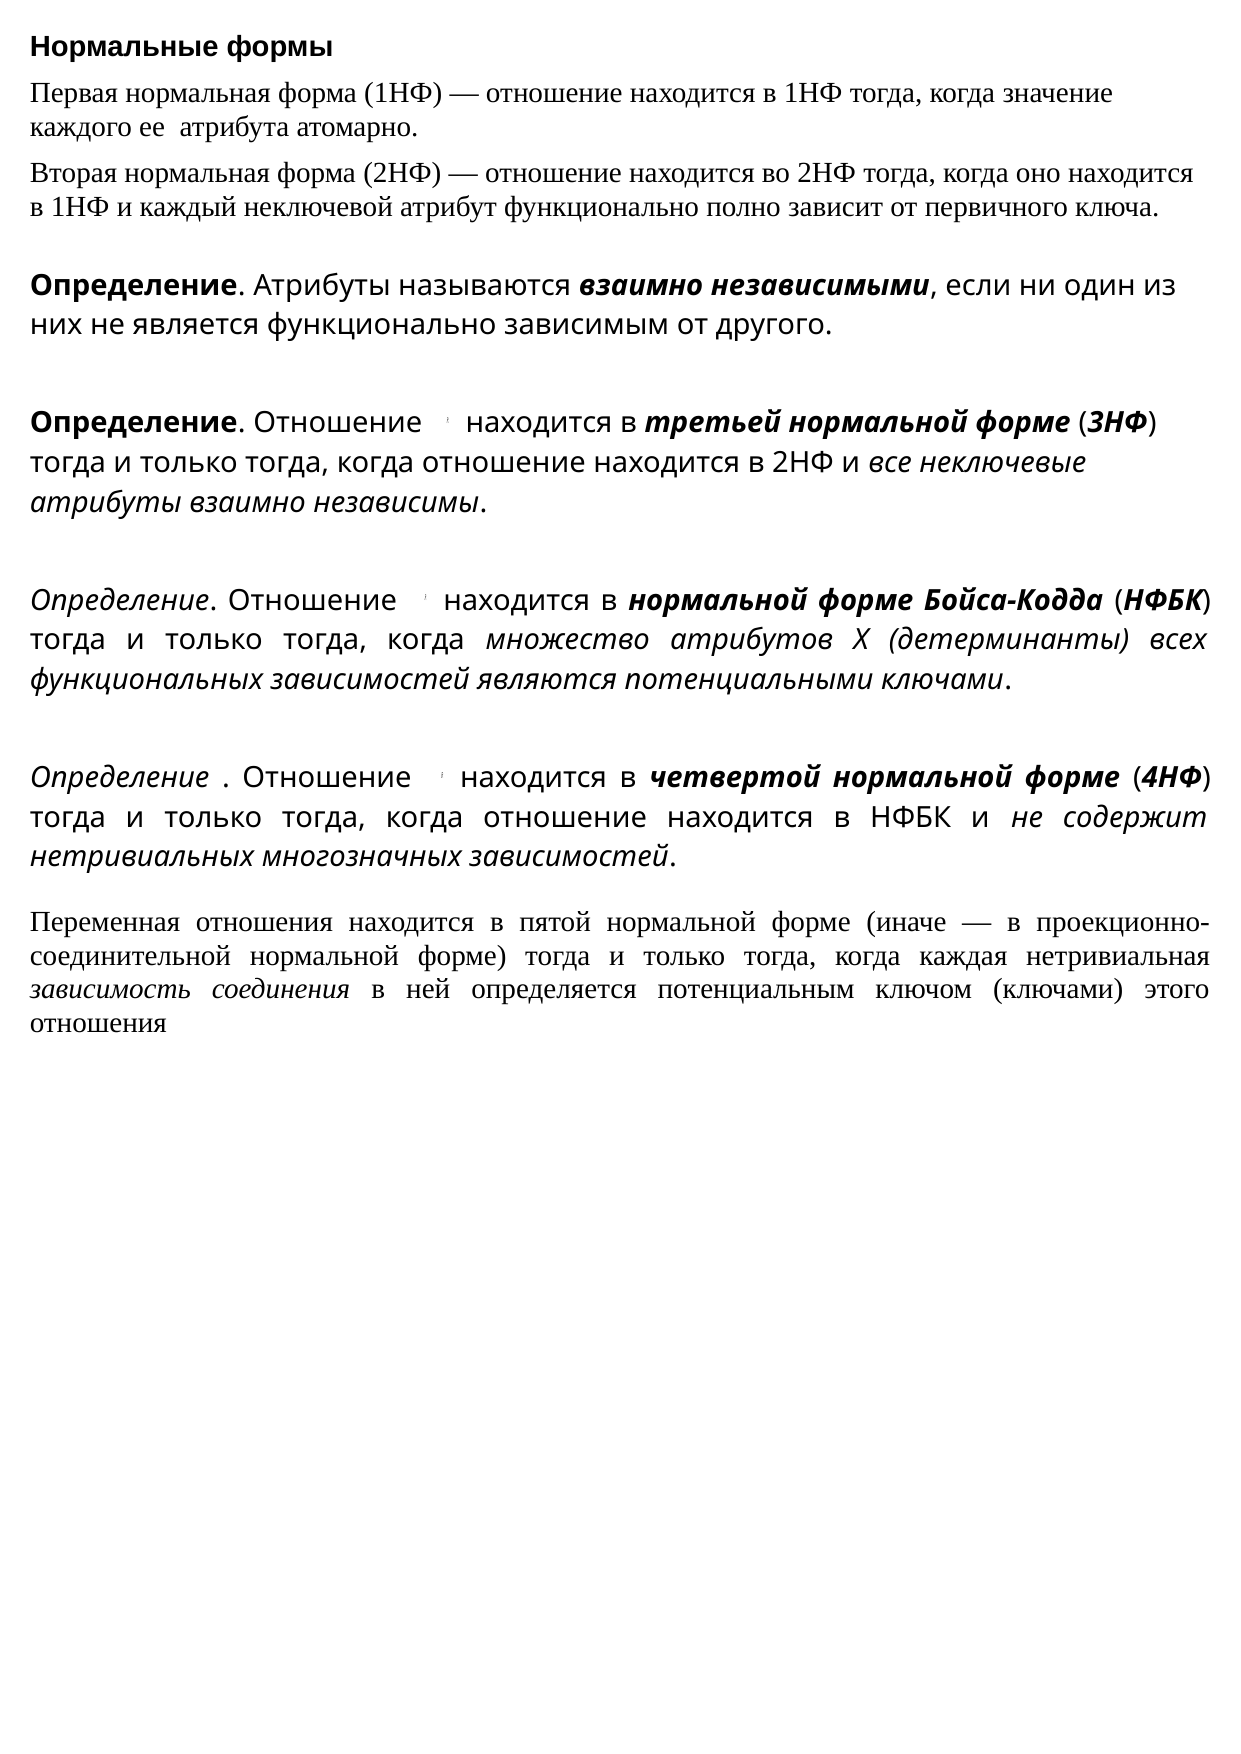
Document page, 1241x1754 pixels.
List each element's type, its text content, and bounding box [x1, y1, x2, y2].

text Определение. Отношение находится в нормальной форме Бойса-Кодда (НФБК) тогда и только тогда, когда множество атрибутов X (детерминанты) всех функциональных зависимостей являются потенциальными ключами. [29, 579, 1211, 698]
text Первая нормальная форма (1НФ) — отношение находится в 1НФ тогда, когда значение каждого ее атрибута атомарно. [29, 76, 1211, 143]
subtitle Нормальные формы [29, 29, 1211, 63]
text Определение. Отношение находится в третьей нормальной форме (3НФ) тогда и только тогда, когда отношение находится в 2НФ и все неключевые атрибуты взаимно независимы. [29, 402, 1211, 521]
text Определение . Отношение находится в четвертой нормальной форме (4НФ) тогда и только тогда, когда отношение находится в НФБК и не содержит нетривиальных многозначных зависимостей. [29, 756, 1211, 875]
text Переменная отношения находится в пятой нормальной форме (иначе — в проекционно-соединительной нормальной форме) тогда и только тогда, когда каждая нетривиальная зависимость соединения в ней определяется потенциальным ключом (ключами) этого отношения [29, 904, 1211, 1039]
text Вторая нормальная форма (2НФ) — отношение находится во 2НФ тогда, когда оно находится в 1НФ и каждый неключевой атрибут функционально полно зависит от первичного ключа. [29, 155, 1211, 222]
text Определение. Атрибуты называются взаимно независимыми, если ни один из них не является функционально зависимым от другого. [29, 264, 1211, 343]
